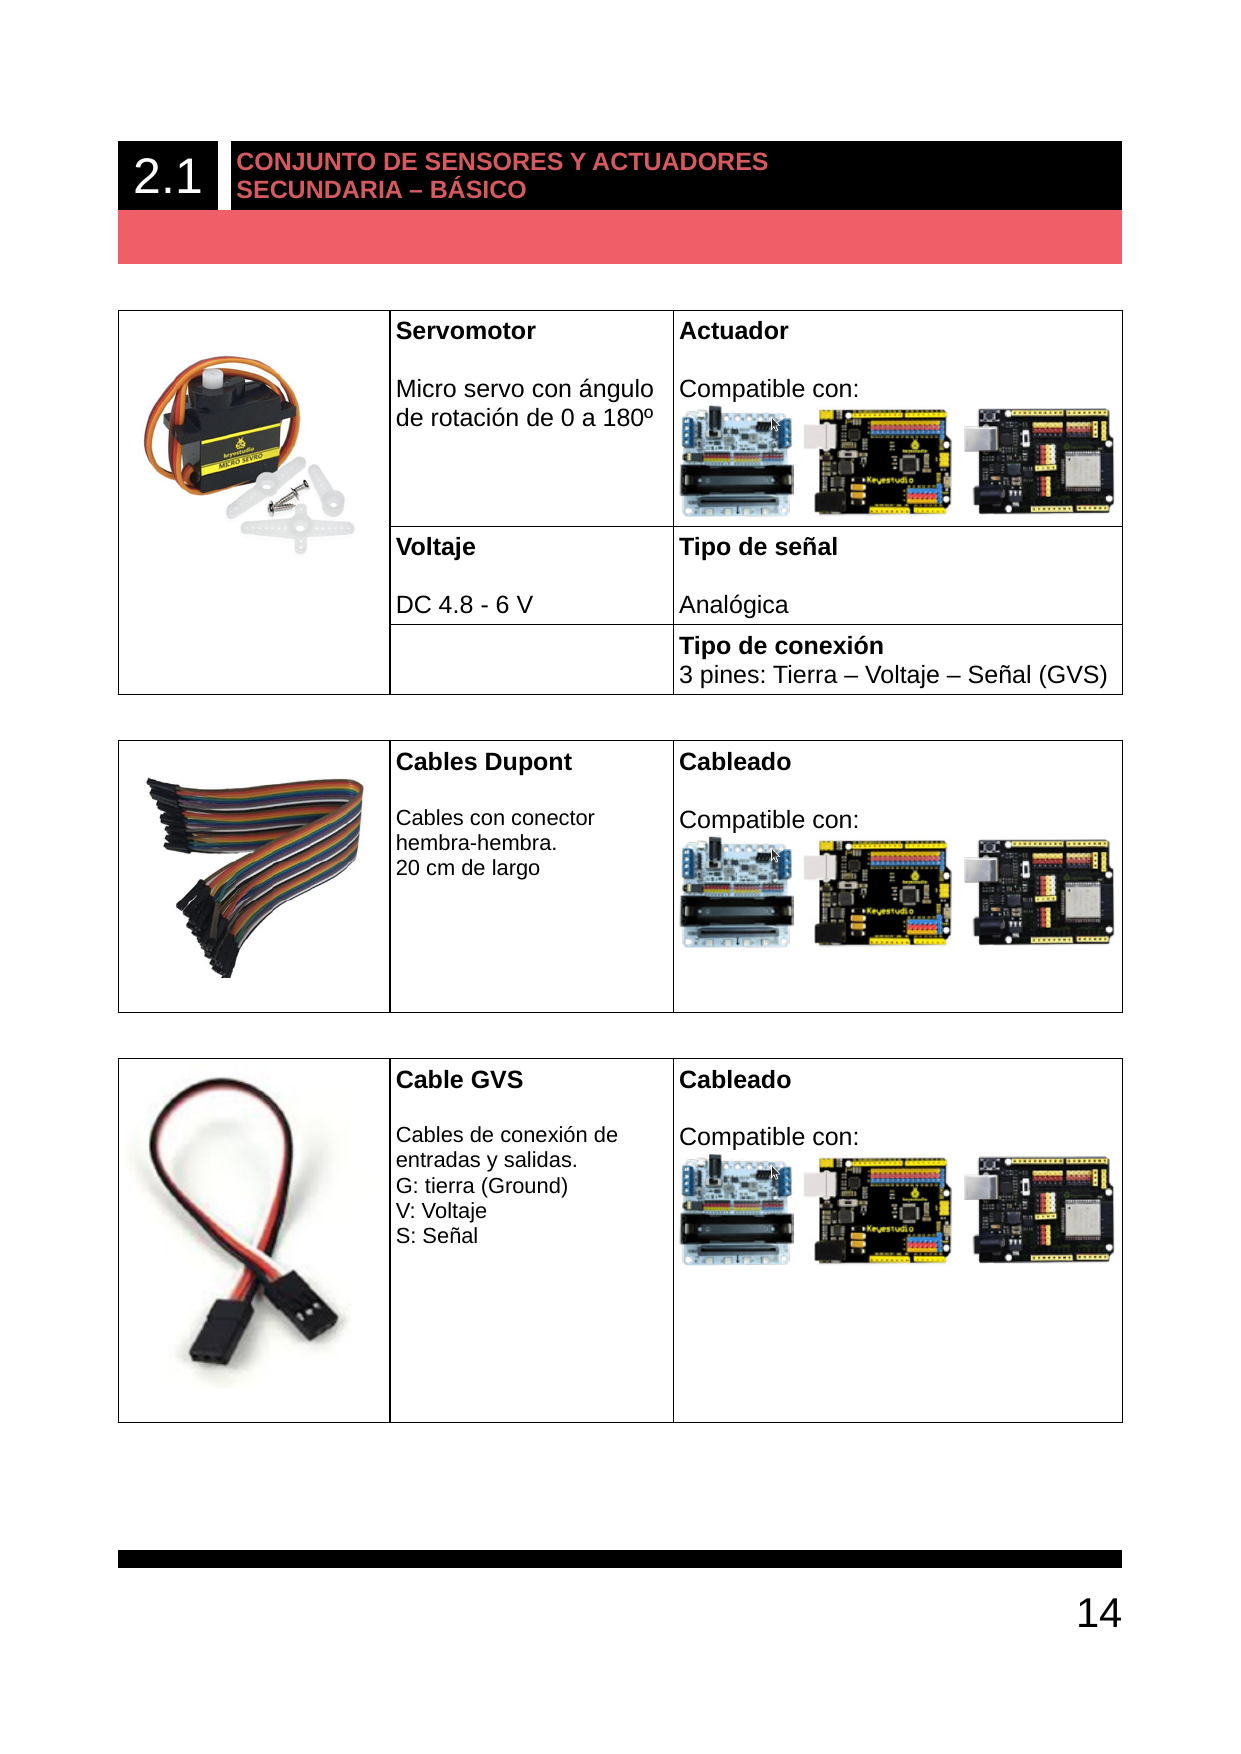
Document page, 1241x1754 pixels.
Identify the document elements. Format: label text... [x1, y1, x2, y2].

table_header Actuador Compatible con: [674, 311, 1122, 526]
picture [123, 747, 385, 978]
picture [678, 402, 1117, 520]
table_header Cables Dupont Cables con conector hembra-hembra. 20 cm de largo [391, 741, 673, 1012]
picture [678, 1150, 1117, 1269]
table_cell Tipo de conexión 3 pines: Tierra – Voltaje – Señal (GVS) [674, 625, 1122, 694]
table_header Cableado Compatible con: [674, 741, 1122, 1012]
table_cell Tipo de señal Analógica [674, 527, 1122, 624]
table_header [119, 311, 389, 694]
table_header Cable GVS Cables de conexión de entradas y salidas. G: tierra (Ground) V: Voltaje S: Señal [391, 1059, 673, 1422]
picture [678, 833, 1117, 951]
table_header Servomotor Micro servo con ángulo de rotación de 0 a 180º [391, 311, 673, 526]
picture [123, 316, 385, 577]
table_header [119, 1059, 389, 1422]
picture [123, 1064, 385, 1388]
table_header [218, 141, 231, 210]
table_cell [391, 625, 673, 694]
table_cell Voltaje DC 4.8 - 6 V [391, 527, 673, 624]
table_header CONJUNTO DE SENSORES Y ACTUADORES SECUNDARIA – BÁSICO [231, 141, 1122, 210]
table_header 2.1 [118, 141, 218, 210]
table_cell [118, 210, 1122, 264]
table_header Cableado Compatible con: [674, 1059, 1122, 1422]
table_header [119, 741, 389, 1012]
